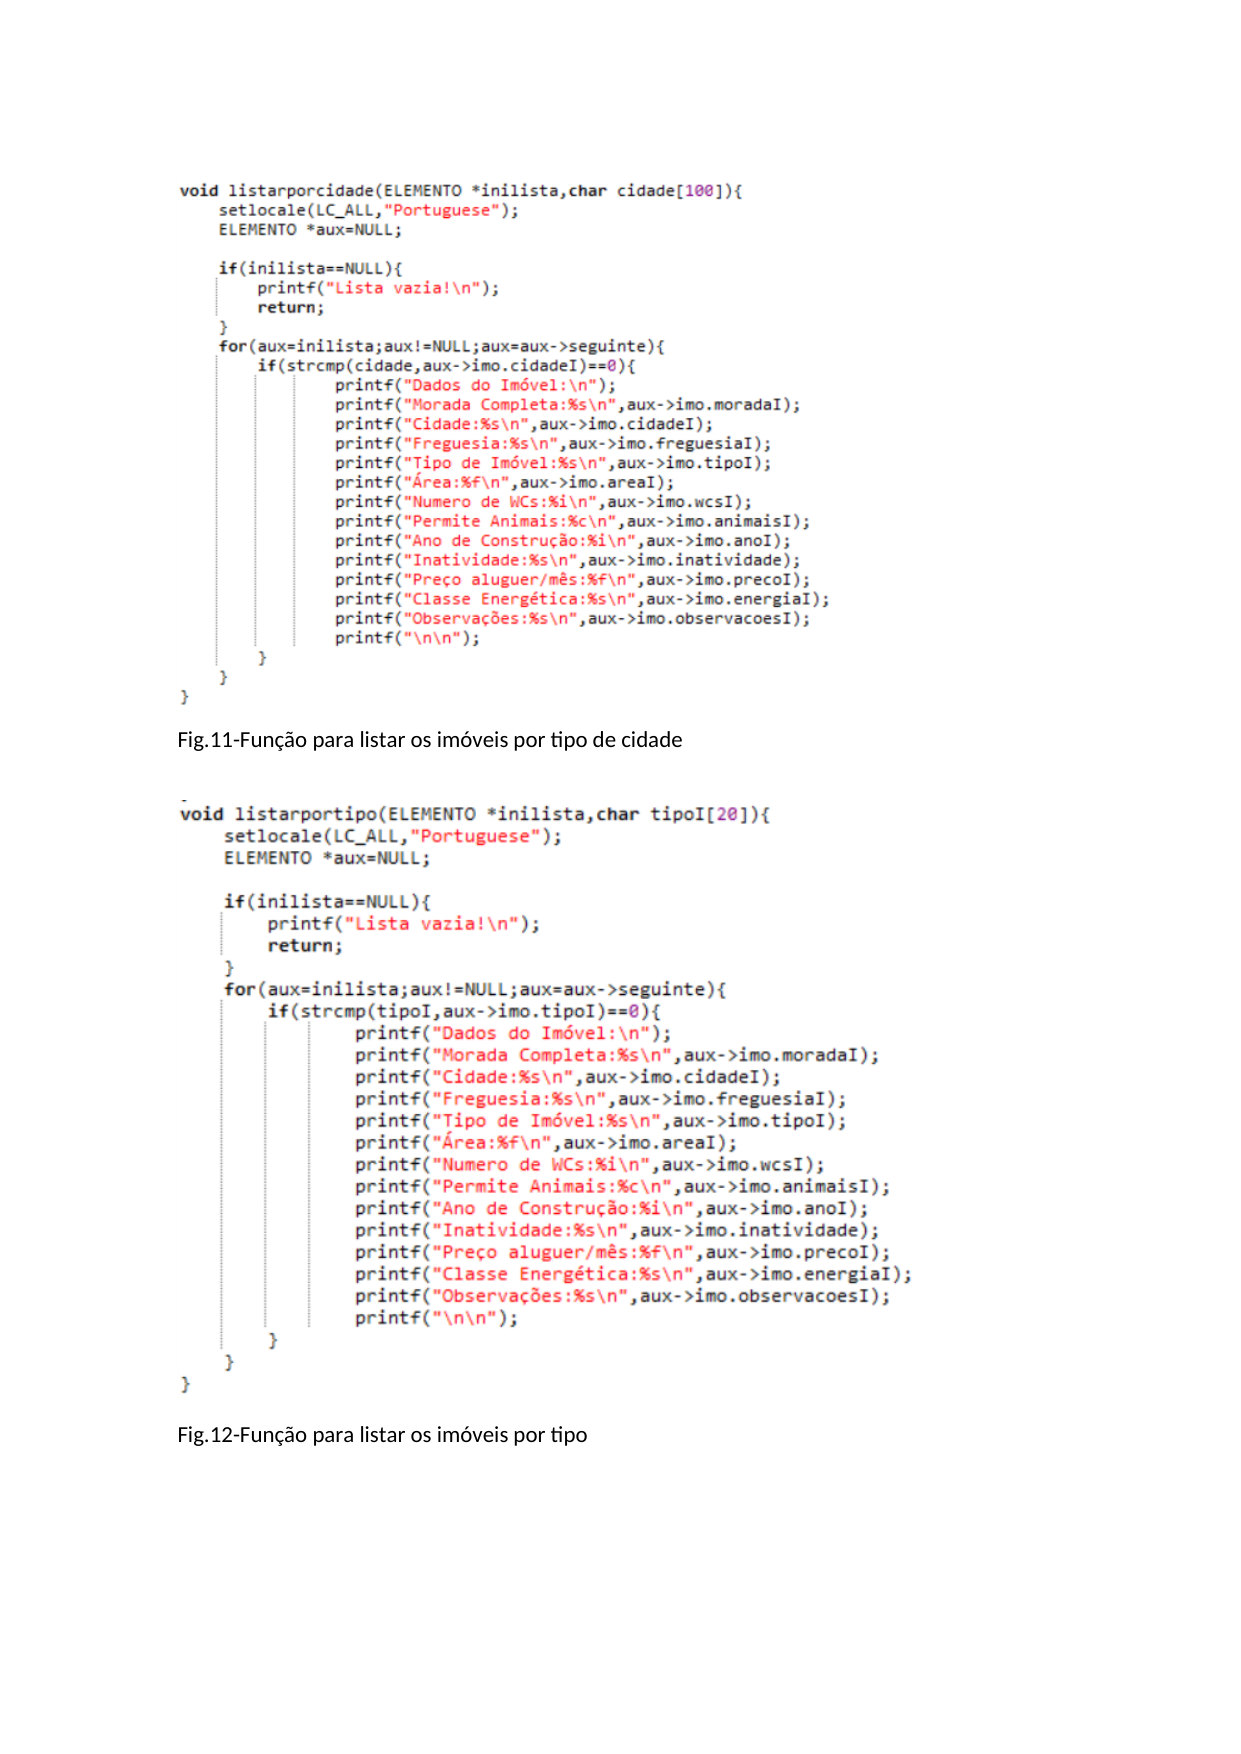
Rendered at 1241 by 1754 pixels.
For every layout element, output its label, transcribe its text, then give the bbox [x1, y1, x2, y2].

text Fig.12-Função para listar os imóveis por tipo [177, 1420, 1063, 1448]
text Fig.11-Função para listar os imóveis por tipo de cidade [177, 725, 1063, 753]
